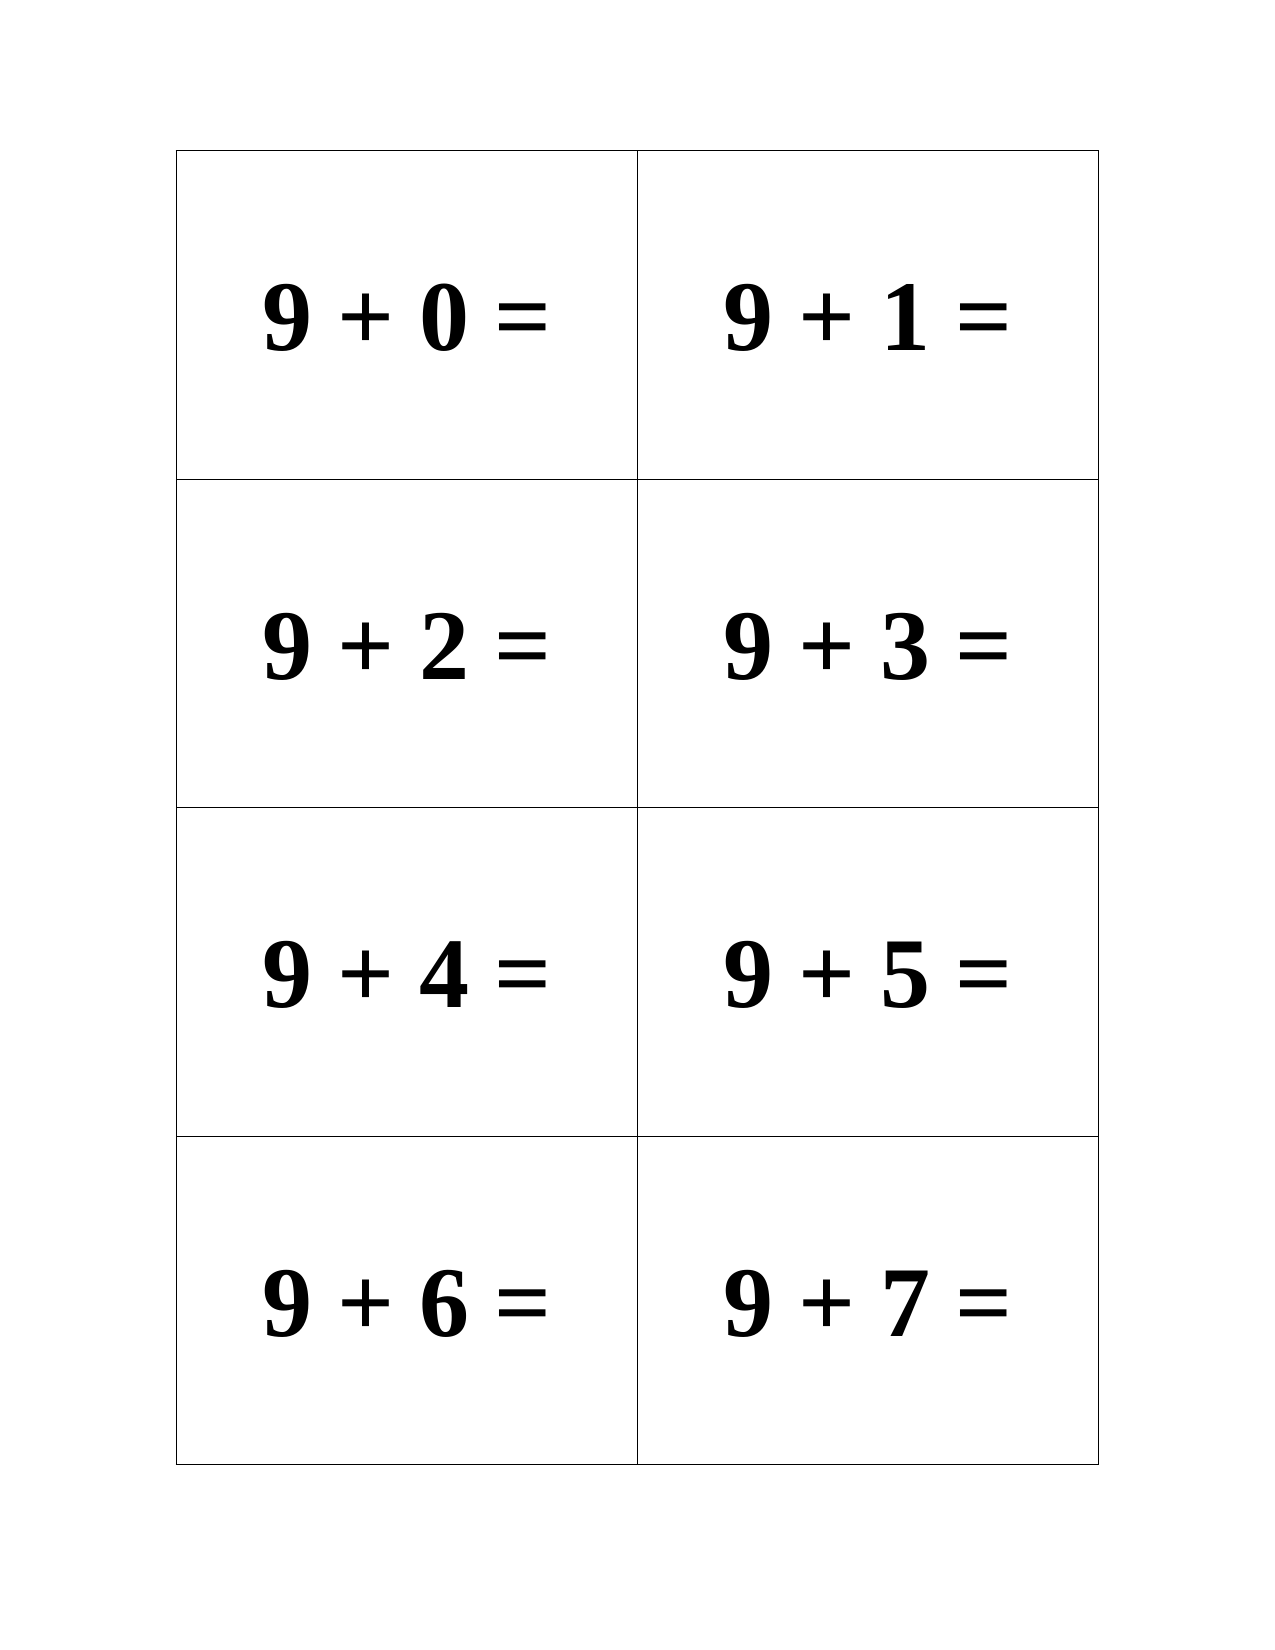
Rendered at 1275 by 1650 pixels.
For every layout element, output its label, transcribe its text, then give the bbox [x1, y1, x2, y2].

table_cell 9 + 0 = [177, 151, 637, 478]
table_cell 9 + 5 = [638, 808, 1098, 1136]
table_cell 9 + 2 = [177, 480, 637, 807]
table_cell 9 + 4 = [177, 808, 637, 1136]
table_cell 9 + 1 = [638, 151, 1098, 478]
table_cell 9 + 6 = [177, 1137, 637, 1464]
table_cell 9 + 3 = [638, 480, 1098, 807]
table_cell 9 + 7 = [638, 1137, 1098, 1464]
